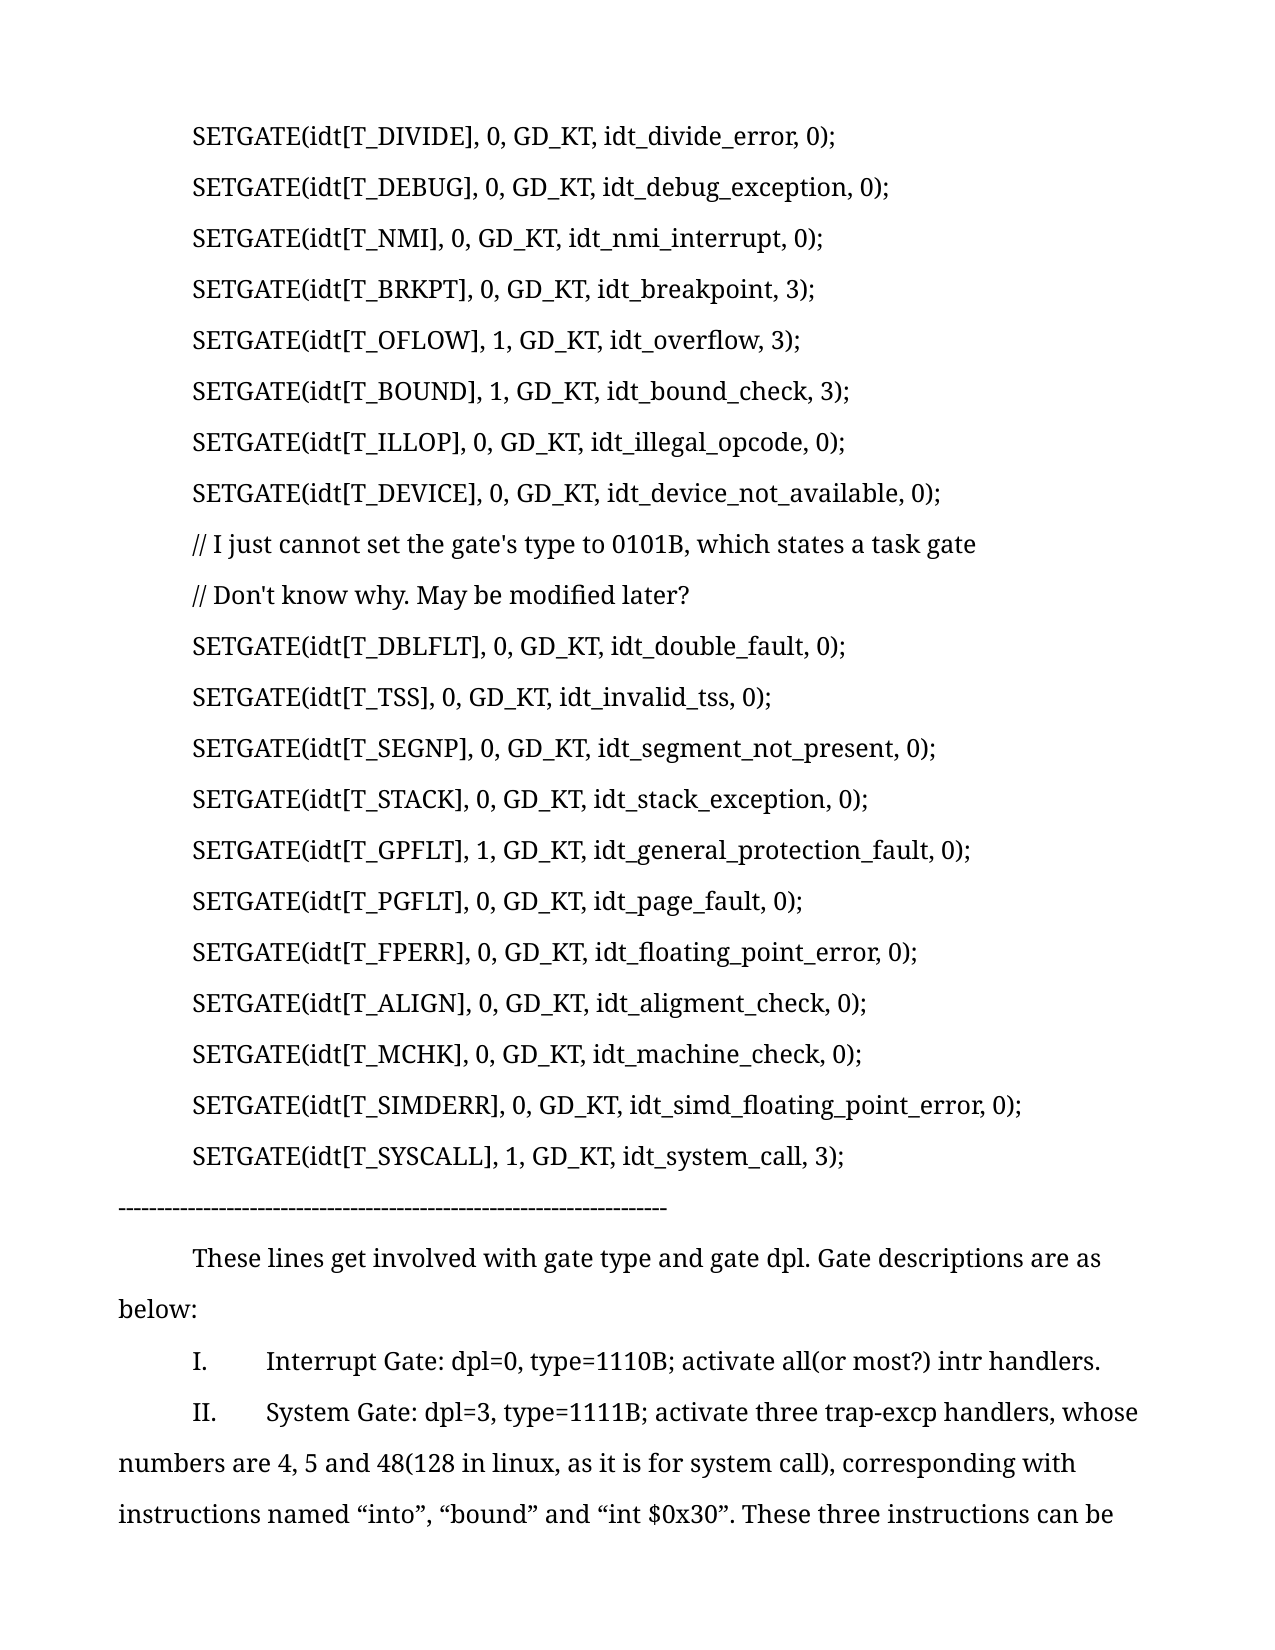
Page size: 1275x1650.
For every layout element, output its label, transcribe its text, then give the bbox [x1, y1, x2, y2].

text // I just cannot set the gate's type to 0101B, which states a task gate [118, 526, 1157, 561]
text SETGATE(idt[T_BOUND], 1, GD_KT, idt_bound_check, 3); [118, 373, 1157, 407]
text SETGATE(idt[T_DBLFLT], 0, GD_KT, idt_double_fault, 0); [118, 628, 1157, 663]
text SETGATE(idt[T_TSS], 0, GD_KT, idt_invalid_tss, 0); [118, 679, 1157, 714]
text SETGATE(idt[T_NMI], 0, GD_KT, idt_nmi_interrupt, 0); [118, 220, 1157, 254]
text SETGATE(idt[T_DEVICE], 0, GD_KT, idt_device_not_available, 0); [118, 475, 1157, 509]
text SETGATE(idt[T_ILLOP], 0, GD_KT, idt_illegal_opcode, 0); [118, 424, 1157, 458]
text SETGATE(idt[T_OFLOW], 1, GD_KT, idt_overflow, 3); [118, 322, 1157, 356]
text SETGATE(idt[T_STACK], 0, GD_KT, idt_stack_exception, 0); [118, 782, 1157, 816]
text SETGATE(idt[T_MCHK], 0, GD_KT, idt_machine_check, 0); [118, 1037, 1157, 1071]
text SETGATE(idt[T_DIVIDE], 0, GD_KT, idt_divide_error, 0); [118, 118, 1157, 152]
text SETGATE(idt[T_PGFLT], 0, GD_KT, idt_page_fault, 0); [118, 884, 1157, 918]
text SETGATE(idt[T_GPFLT], 1, GD_KT, idt_general_protection_fault, 0); [118, 833, 1157, 867]
text SETGATE(idt[T_BRKPT], 0, GD_KT, idt_breakpoint, 3); [118, 271, 1157, 305]
text SETGATE(idt[T_ALIGN], 0, GD_KT, idt_aligment_check, 0); [118, 986, 1157, 1020]
text SETGATE(idt[T_FPERR], 0, GD_KT, idt_floating_point_error, 0); [118, 935, 1157, 969]
text SETGATE(idt[T_DEBUG], 0, GD_KT, idt_debug_exception, 0); [118, 169, 1157, 203]
text SETGATE(idt[T_SEGNP], 0, GD_KT, idt_segment_not_present, 0); [118, 731, 1157, 765]
text // Don't know why. May be modified later? [118, 577, 1157, 612]
text SETGATE(idt[T_SIMDERR], 0, GD_KT, idt_simd_floating_point_error, 0); [118, 1088, 1157, 1122]
text SETGATE(idt[T_SYSCALL], 1, GD_KT, idt_system_call, 3); ----------------------------------------------------------------------- These lines get involved with gate type and gate dpl. Gate descriptions are as below: I. Interrupt Gate: dpl=0, type=1110B; activate all(or most?) intr handlers. II. System Gate: dpl=3, type=1111B; activate three trap-excp handlers, whose numbers are 4, 5 and 48(128 in linux, as it is for system call), corresponding with instructions named “into”, “bound” and “int $0x30”. These three instructions can be [118, 1139, 1157, 1530]
